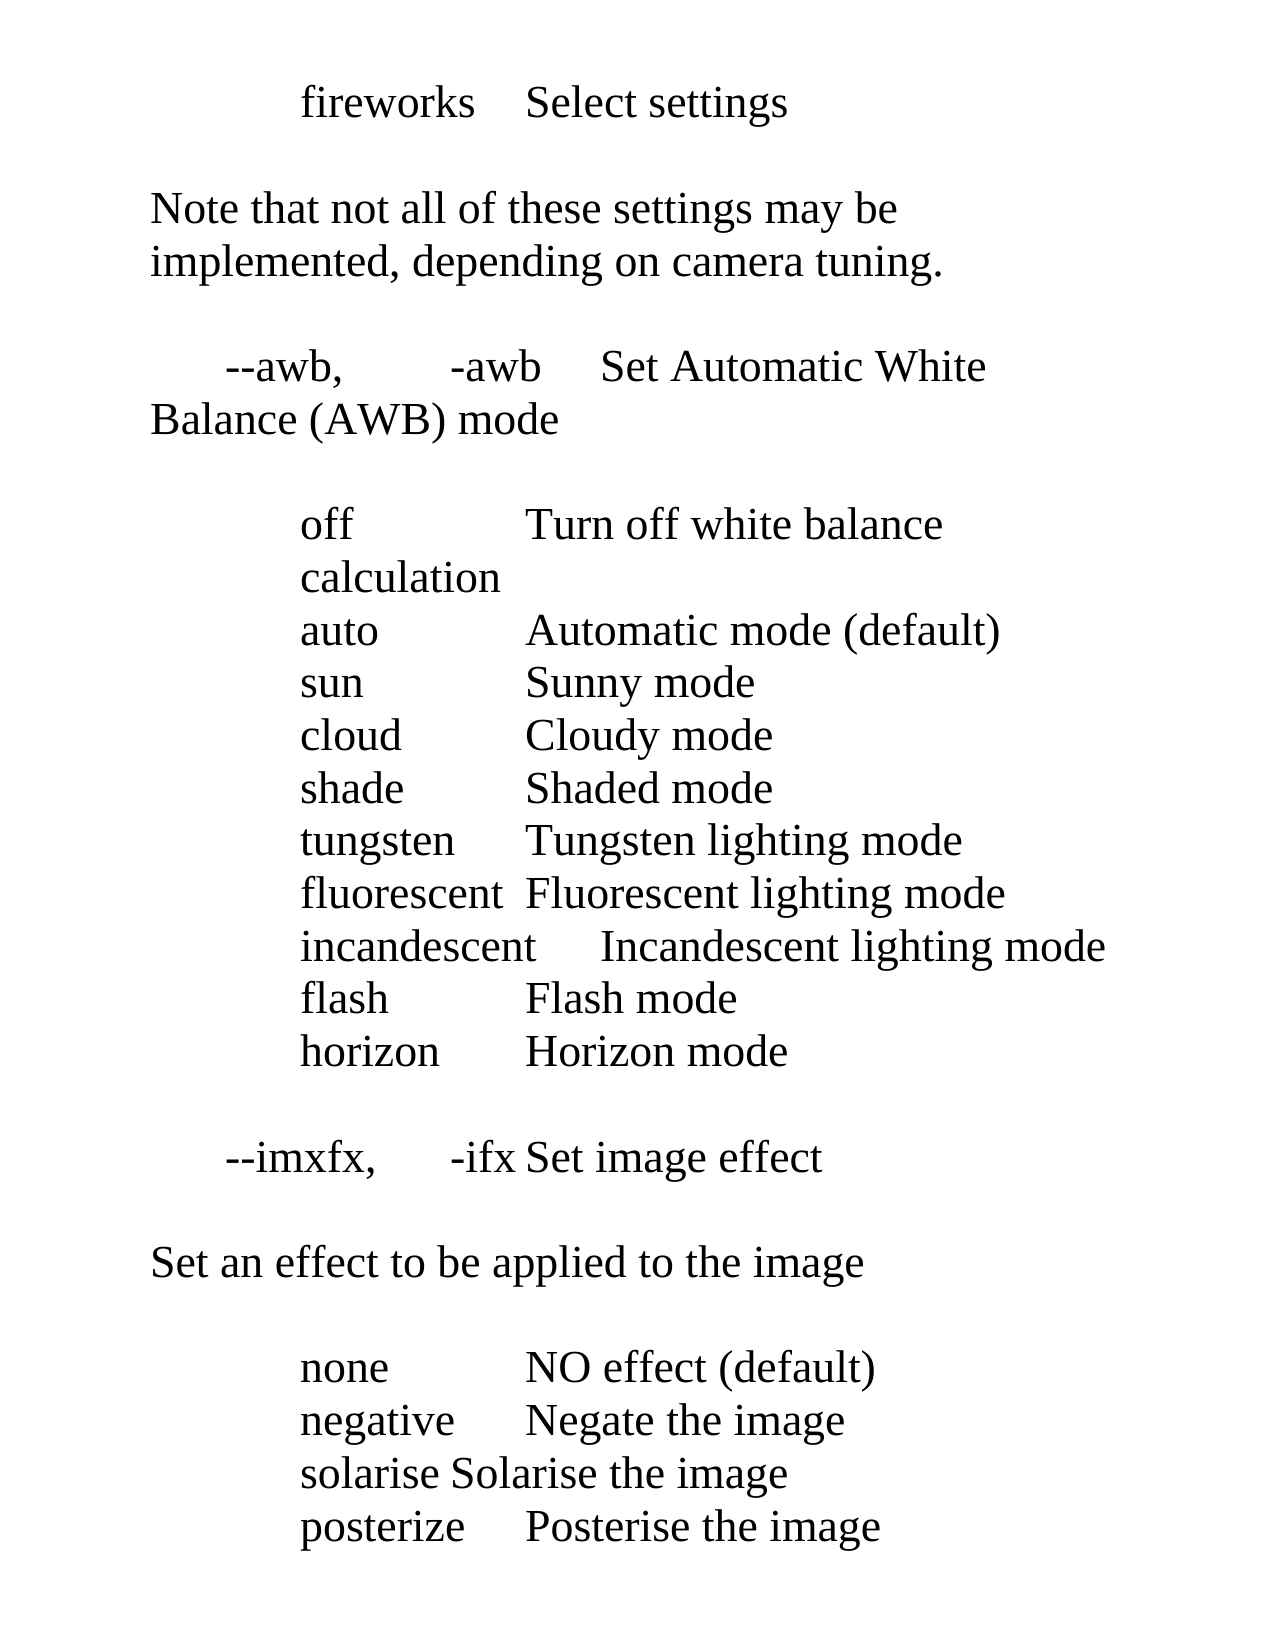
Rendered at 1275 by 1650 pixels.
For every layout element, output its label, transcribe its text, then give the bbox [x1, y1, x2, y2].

text flash Flash mode [300, 971, 1125, 1024]
text posterize Posterise the image [300, 1498, 1125, 1551]
text --awb, -awb Set Automatic White Balance (AWB) mode [150, 338, 1125, 444]
text cloud Cloudy mode [300, 707, 1125, 760]
text shade Shaded mode [300, 760, 1125, 813]
text none NO effect (default) [300, 1340, 1125, 1393]
text horizon Horizon mode [300, 1024, 1125, 1076]
text fireworks Select settings [300, 75, 1125, 128]
text incandescent Incandescent lighting mode [300, 918, 1125, 971]
text auto Automatic mode (default) [300, 602, 1125, 655]
text --imxfx, -ifx Set image effect [150, 1129, 1125, 1182]
text Note that not all of these settings may be implemented, depending on camera tuning. [150, 180, 1125, 286]
text sun Sunny mode [300, 655, 1125, 707]
text negative Negate the image [300, 1393, 1125, 1445]
text off Turn off white balance calculation [300, 497, 1125, 602]
text solarise Solarise the image [300, 1445, 1125, 1498]
text fluorescent Fluorescent lighting mode [300, 866, 1125, 918]
text Set an effect to be applied to the image [150, 1234, 1125, 1287]
text tungsten Tungsten lighting mode [300, 813, 1125, 866]
